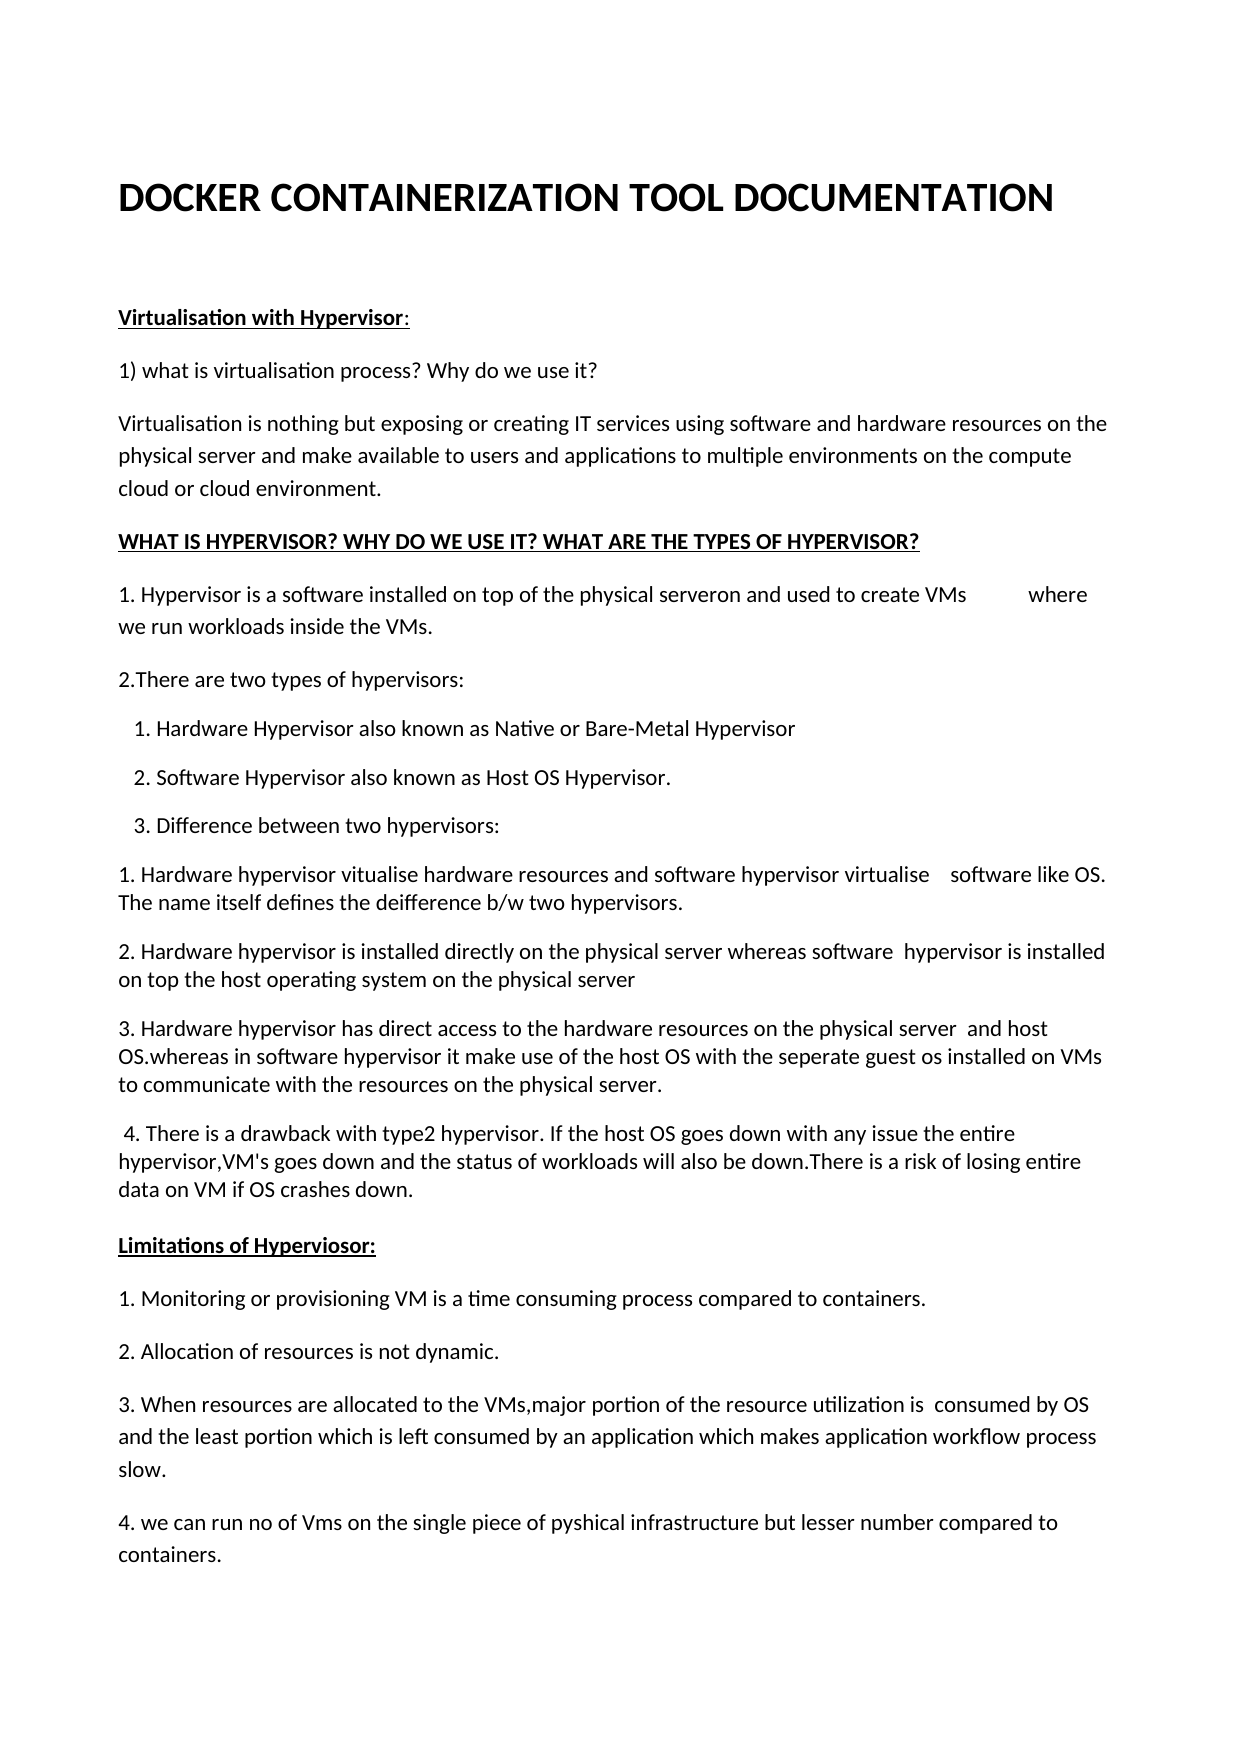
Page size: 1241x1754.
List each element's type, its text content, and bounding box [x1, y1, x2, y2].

text 4. we can run no of Vms on the single piece of pyshical infrastructure but lesser number compared to containers. [118, 1508, 1122, 1568]
text 2. Allocation of resources is not dynamic. [118, 1337, 1122, 1365]
text 1. Hypervisor is a software installed on top of the physical serveron and used to create VMs where we run workloads inside the VMs. [118, 580, 1122, 640]
text 3. When resources are allocated to the VMs,major portion of the resource utilization is consumed by OS and the least portion which is left consumed by an application which makes application workflow process slow. [118, 1390, 1122, 1483]
text WHAT IS HYPERVISOR? WHY DO WE USE IT? WHAT ARE THE TYPES OF HYPERVISOR? [118, 527, 1122, 555]
text 1. Monitoring or provisioning VM is a time consuming process compared to containers. [118, 1284, 1122, 1312]
text 1. Hardware Hypervisor also known as Native or Bare-Metal Hypervisor [118, 714, 1122, 742]
text 2. Software Hypervisor also known as Host OS Hypervisor. [118, 763, 1122, 791]
text 1. Hardware hypervisor vitualise hardware resources and software hypervisor virtualise software like OS. The name itself defines the deifference b/w two hypervisors. [118, 861, 1122, 917]
text 2. Hardware hypervisor is installed directly on the physical server whereas software hypervisor is installed on top the host operating system on the physical server [118, 937, 1122, 993]
text 3. Hardware hypervisor has direct access to the hardware resources on the physical server and host OS.whereas in software hypervisor it make use of the host OS with the seperate guest os installed on VMs to communicate with the resources on the physical server. [118, 1014, 1122, 1098]
text DOCKER CONTAINERIZATION TOOL DOCUMENTATION [118, 171, 1122, 222]
text 1) what is virtualisation process? Why do we use it? [118, 356, 1122, 384]
text Limitations of Hyperviosor: [118, 1231, 1122, 1259]
text Virtualisation is nothing but exposing or creating IT services using software and hardware resources on the physical server and make available to users and applications to multiple environments on the compute cloud or cloud environment. [118, 409, 1122, 502]
text 4. There is a drawback with type2 hypervisor. If the host OS goes down with any issue the entire hypervisor,VM's goes down and the status of workloads will also be down.There is a risk of losing entire data on VM if OS crashes down. [118, 1119, 1122, 1203]
text 2.There are two types of hypervisors: [118, 665, 1122, 693]
text Virtualisation with Hypervisor: [118, 303, 1122, 331]
text 3. Difference between two hypervisors: [118, 812, 1122, 840]
